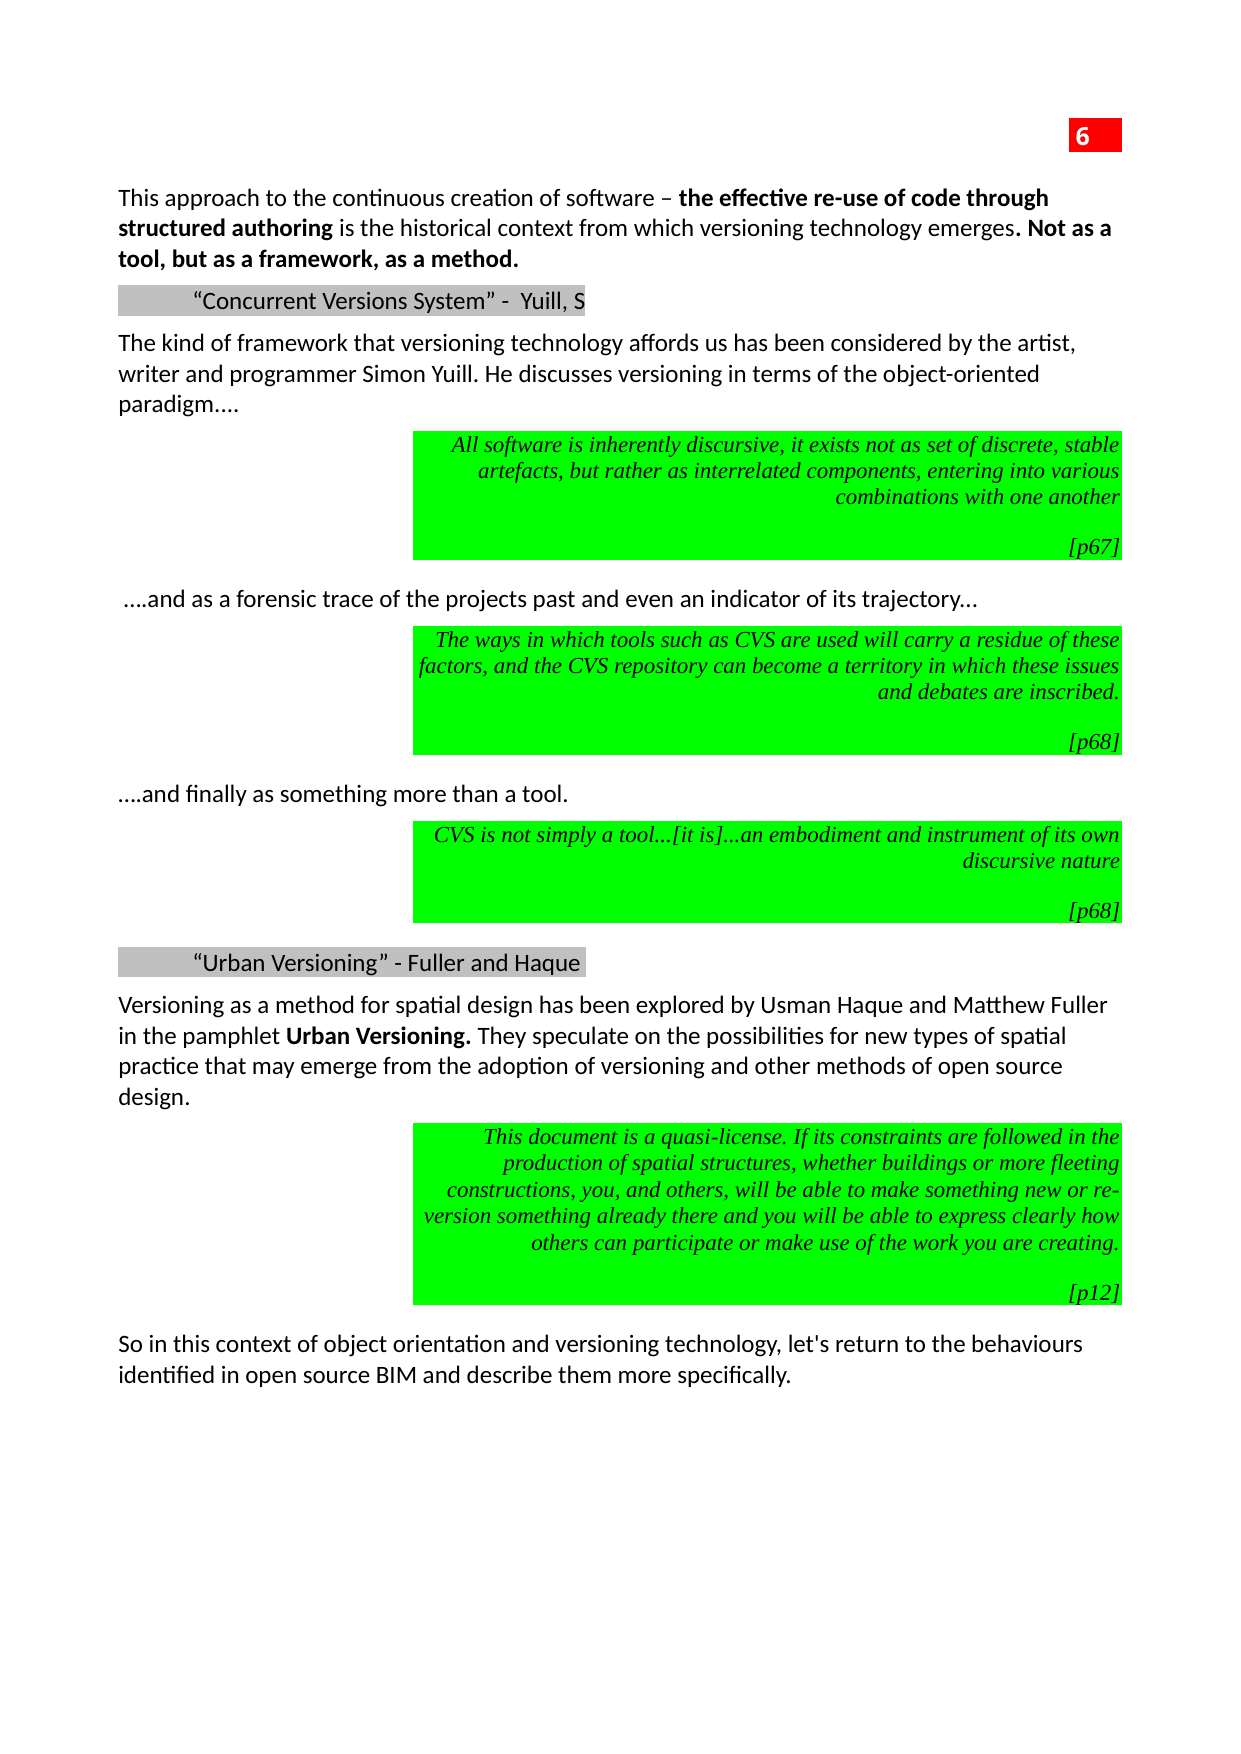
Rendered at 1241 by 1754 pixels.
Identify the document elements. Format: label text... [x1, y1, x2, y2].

text The kind of framework that versioning technology affords us has been considered by the artist, writer and programmer Simon Yuill. He discusses versioning in terms of the object-oriented paradigm.... [118, 327, 1122, 419]
text “Urban Versioning” - Fuller and Haque [118, 947, 1122, 977]
text [p67] [413, 533, 1122, 560]
text Versioning as a method for spatial design has been explored by Usman Haque and Matthew Fuller in the pamphlet Urban Versioning. They speculate on the possibilities for new types of spatial practice that may emerge from the adoption of versioning and other methods of open source design. [118, 989, 1122, 1111]
text CVS is not simply a tool...[it is]...an embodiment and instrument of its own discursive nature [413, 821, 1122, 873]
text [p12] [413, 1278, 1122, 1305]
text “Concurrent Versions System” - Yuill, S [118, 285, 1122, 316]
text [p68] [413, 897, 1122, 923]
text ….and as a forensic trace of the projects past and even an indicator of its trajectory... [118, 583, 1122, 614]
text So in this context of object orientation and versioning technology, let's return to the behaviours identified in open source BIM and describe them more specifically. [118, 1328, 1122, 1389]
text The ways in which tools such as CVS are used will carry a residue of these factors, and the CVS repository can become a territory in which these issues and debates are inscribed. [413, 626, 1122, 705]
text ….and finally as something more than a tool. [118, 778, 1122, 809]
text This approach to the continuous creation of software – the effective re-use of code through structured authoring is the historical context from which versioning technology emerges. Not as a tool, but as a framework, as a method. [118, 182, 1122, 273]
text All software is inherently discursive, it exists not as set of discrete, stable artefacts, but rather as interrelated components, entering into various combinations with one another [413, 431, 1122, 510]
text [p68] [413, 728, 1122, 755]
text This document is a quasi-license. If its constraints are followed in the production of spatial structures, whether buildings or more fleeting constructions, you, and others, will be able to make something new or re-version something already there and you will be able to express clearly how others can participate or make use of the work you are creating. [413, 1123, 1122, 1255]
